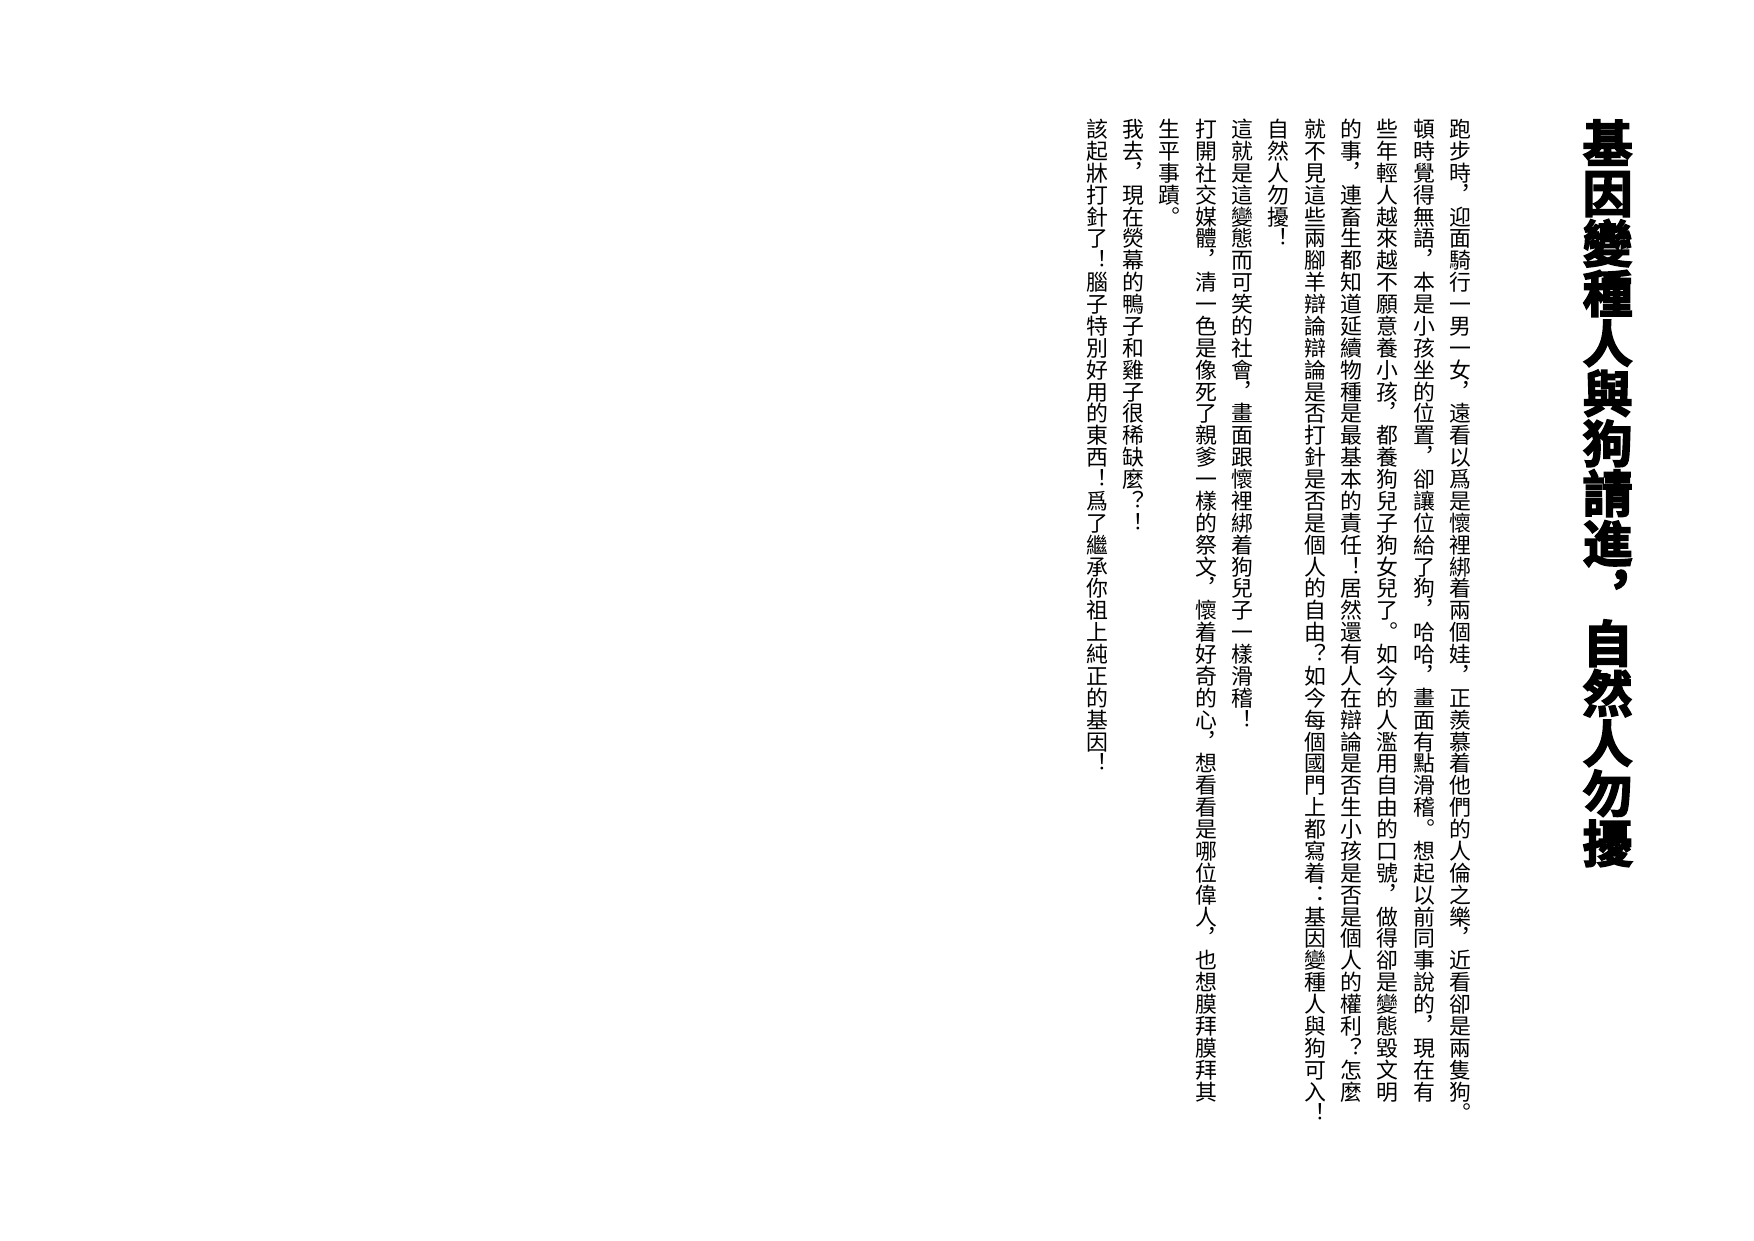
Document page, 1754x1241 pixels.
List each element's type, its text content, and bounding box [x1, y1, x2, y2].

text 我去，現在熒幕的鴨子和雞子很稀缺麼？！ [1117, 118, 1149, 1122]
text 跑步時，迎面騎行一男一女，遠看以爲是懷裡綁着兩個娃，正羨慕着他們的人倫之樂，近看卻是兩隻狗。頓時覺得無語，本是小孩坐的位置，卻讓位給了狗，哈哈，畫面有點滑稽。想起以前同事說的，現在有些年輕人越來越不願意養小孩，都養狗兒子狗女兒了。如今的人濫用自由的口號，做得卻是變態毀文明的事，連畜生都知道延續物種是最基本的責任！居然還有人在辯論是否生小孩是否是個人的權利？怎麼就不見這些兩腳羊辯論辯論是否打針是否是個人的自由？如今每個國門上都寫着：基因變種人與狗可入！自然人勿擾！ [1263, 118, 1476, 1122]
text 該起牀打針了！腦子特別好用的東西！爲了繼承你祖上純正的基因！ [1081, 118, 1113, 1122]
text 打開社交媒體，清一色是像死了親爹一樣的祭文，懷着好奇的心，想看看是哪位偉人，也想膜拜膜拜其生平事蹟。 [1154, 118, 1222, 1122]
text 這就是這變態而可笑的社會，畫面跟懷裡綁着狗兒子一樣滑稽！ [1227, 118, 1258, 1122]
subtitle 基因變種人與狗請進，自然人勿擾 [1575, 118, 1635, 1122]
